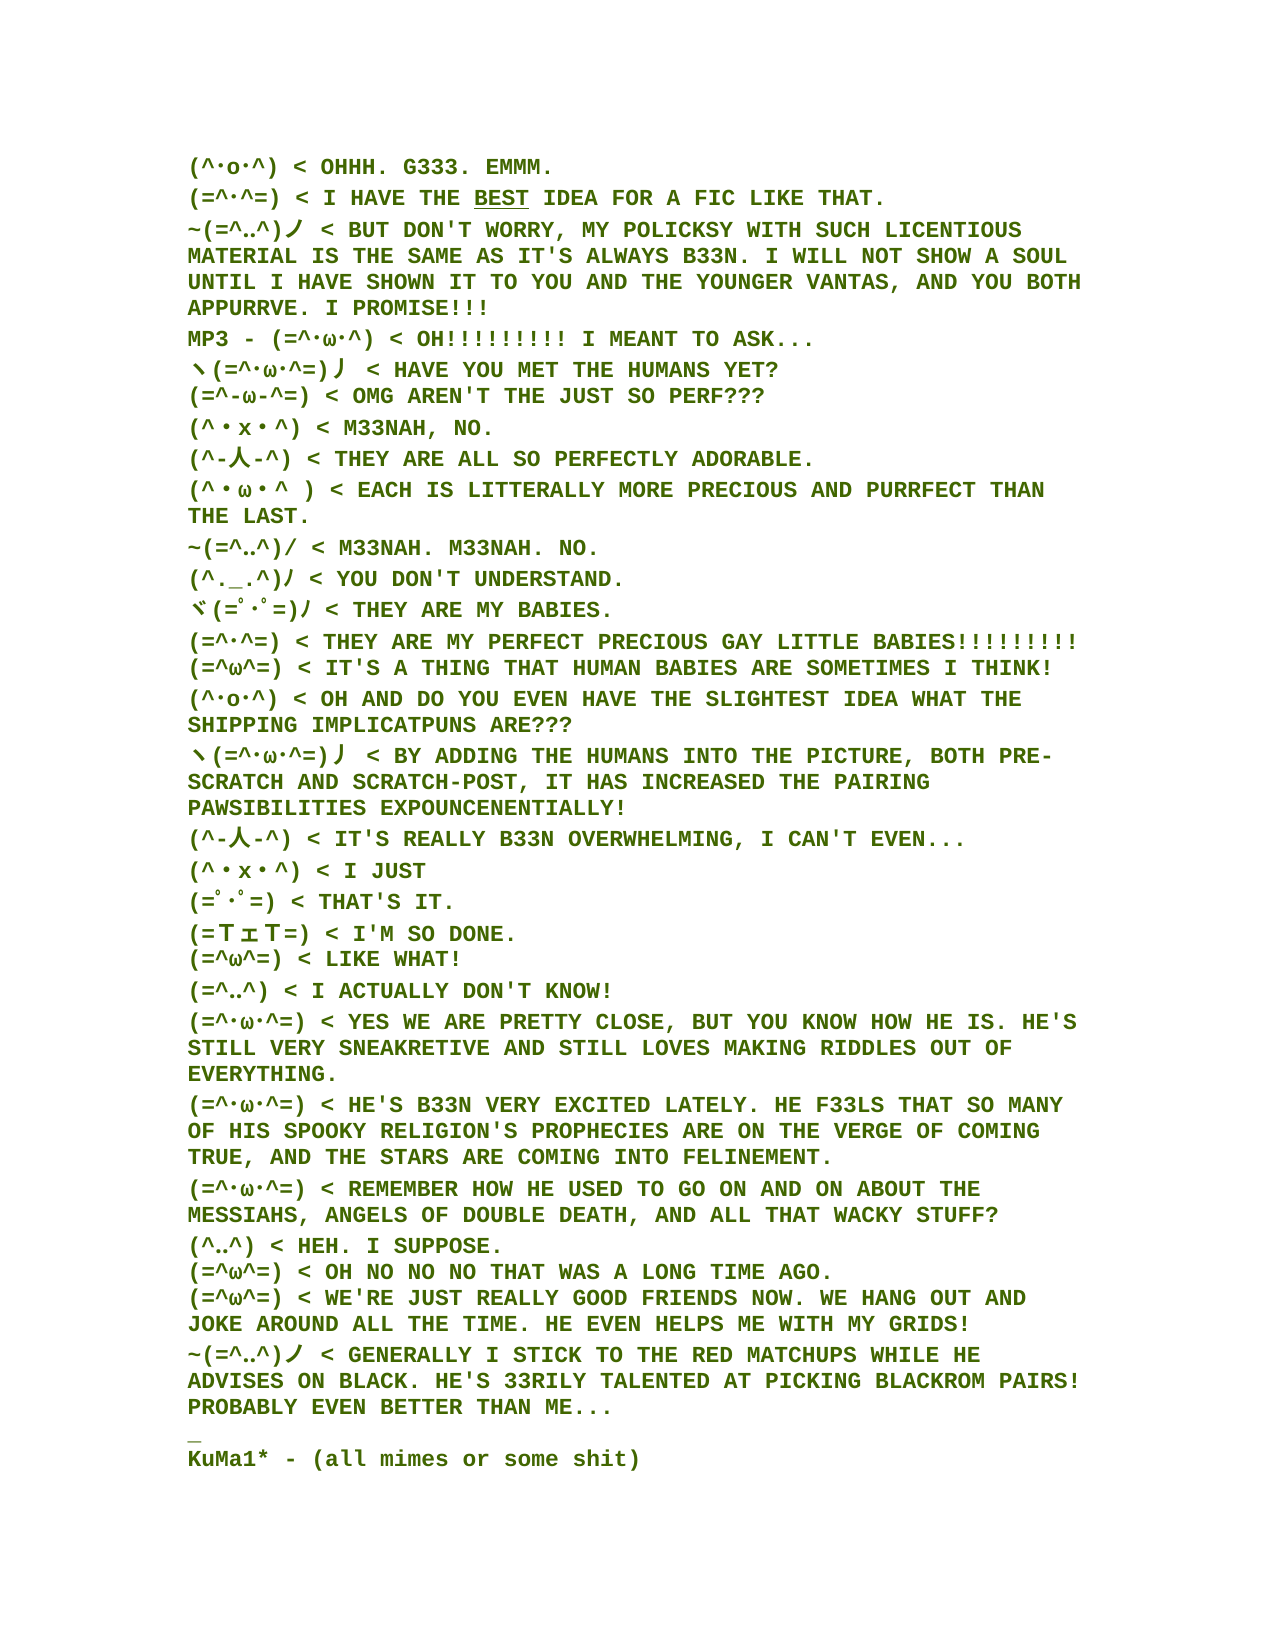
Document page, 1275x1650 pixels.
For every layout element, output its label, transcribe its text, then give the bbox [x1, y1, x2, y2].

text _ [187, 1421, 1087, 1447]
text (=^･^=) < I HAVE THE BEST IDEA FOR A FIC LIKE THAT. [187, 181, 1087, 213]
text (=^ω^=) < LIKE WHAT! [187, 948, 1087, 974]
text (^・ω・^ ) < EACH IS LITTERALLY MORE PRECIOUS AND PURRFECT THAN THE LAST. [187, 473, 1087, 531]
text ヽ(=^･ω･^=)丿 < BY ADDING THE HUMANS INTO THE PICTURE, BOTH PRE-SCRATCH AND SCRATCH-POST, IT HAS INCREASED THE PAIRING PAWSIBILITIES EXPOUNCENENTIALLY! [187, 739, 1087, 822]
text (=^ω^=) < WE'RE JUST REALLY GOOD FRIENDS NOW. WE HANG OUT AND JOKE AROUND ALL THE TIME. HE EVEN HELPS ME WITH MY GRIDS! [187, 1286, 1087, 1338]
text KuMa1* - (all mimes or some shit) [187, 1447, 1087, 1473]
text ヽ(=^･ω･^=)丿 < HAVE YOU MET THE HUMANS YET? [187, 353, 1087, 384]
text (=^･ω･^=) < REMEMBER HOW HE USED TO GO ON AND ON ABOUT THE MESSIAHS, ANGELS OF DOUBLE DEATH, AND ALL THAT WACKY STUFF? [187, 1172, 1087, 1229]
text (^・x・^) < I JUST [187, 854, 1087, 885]
text (=ﾟ･ﾟ=) < THAT'S IT. [187, 885, 1087, 916]
text (=^･ω･^=) < HE'S B33N VERY EXCITED LATELY. HE F33LS THAT SO MANY OF HIS SPOOKY RELIGION'S PROPHECIES ARE ON THE VERGE OF COMING TRUE, AND THE STARS ARE COMING INTO FELINEMENT. [187, 1088, 1087, 1172]
text (^･o･^) < OH AND DO YOU EVEN HAVE THE SLIGHTEST IDEA WHAT THE SHIPPING IMPLICATPUNS ARE??? [187, 682, 1087, 739]
text (=^･^=) < THEY ARE MY PERFECT PRECIOUS GAY LITTLE BABIES!!!!!!!!! [187, 624, 1087, 656]
text (^-人-^) < IT'S REALLY B33N OVERWHELMING, I CAN'T EVEN... [187, 822, 1087, 854]
text ヾ(=ﾟ･ﾟ=)ﾉ < THEY ARE MY BABIES. [187, 593, 1087, 624]
text (^・x・^) < M33NAH, NO. [187, 411, 1087, 442]
text ~(=^‥^)ノ < BUT DON'T WORRY, MY POLICKSY WITH SUCH LICENTIOUS MATERIAL IS THE SAME AS IT'S ALWAYS B33N. I WILL NOT SHOW A SOUL UNTIL I HAVE SHOWN IT TO YOU AND THE YOUNGER VANTAS, AND YOU BOTH APPURRVE. I PROMISE!!! [187, 213, 1087, 322]
text (^･o･^) < OHHH. G333. EMMM. [187, 150, 1087, 181]
text ~(=^‥^)/ < M33NAH. M33NAH. NO. [187, 531, 1087, 562]
text (=^ω^=) < OH NO NO NO THAT WAS A LONG TIME AGO. [187, 1260, 1087, 1286]
text (=^･ω･^=) < YES WE ARE PRETTY CLOSE, BUT YOU KNOW HOW HE IS. HE'S STILL VERY SNEAKRETIVE AND STILL LOVES MAKING RIDDLES OUT OF EVERYTHING. [187, 1005, 1087, 1088]
text (^‥^) < HEH. I SUPPOSE. [187, 1229, 1087, 1260]
text (^-人-^) < THEY ARE ALL SO PERFECTLY ADORABLE. [187, 442, 1087, 473]
text (=ＴェＴ=) < I'M SO DONE. [187, 916, 1087, 948]
text (=^‥^) < I ACTUALLY DON'T KNOW! [187, 974, 1087, 1005]
text ~(=^‥^)ノ < GENERALLY I STICK TO THE RED MATCHUPS WHILE HE ADVISES ON BLACK. HE'S 33RILY TALENTED AT PICKING BLACKROM PAIRS! PROBABLY EVEN BETTER THAN ME... [187, 1338, 1087, 1421]
text (=^ω^=) < IT'S A THING THAT HUMAN BABIES ARE SOMETIMES I THINK! [187, 656, 1087, 682]
text (^._.^)ﾉ < YOU DON'T UNDERSTAND. [187, 562, 1087, 593]
text (=^-ω-^=) < OMG AREN'T THE JUST SO PERF??? [187, 384, 1087, 411]
text MP3 - (=^･ω･^) < OH!!!!!!!!! I MEANT TO ASK... [187, 322, 1087, 353]
